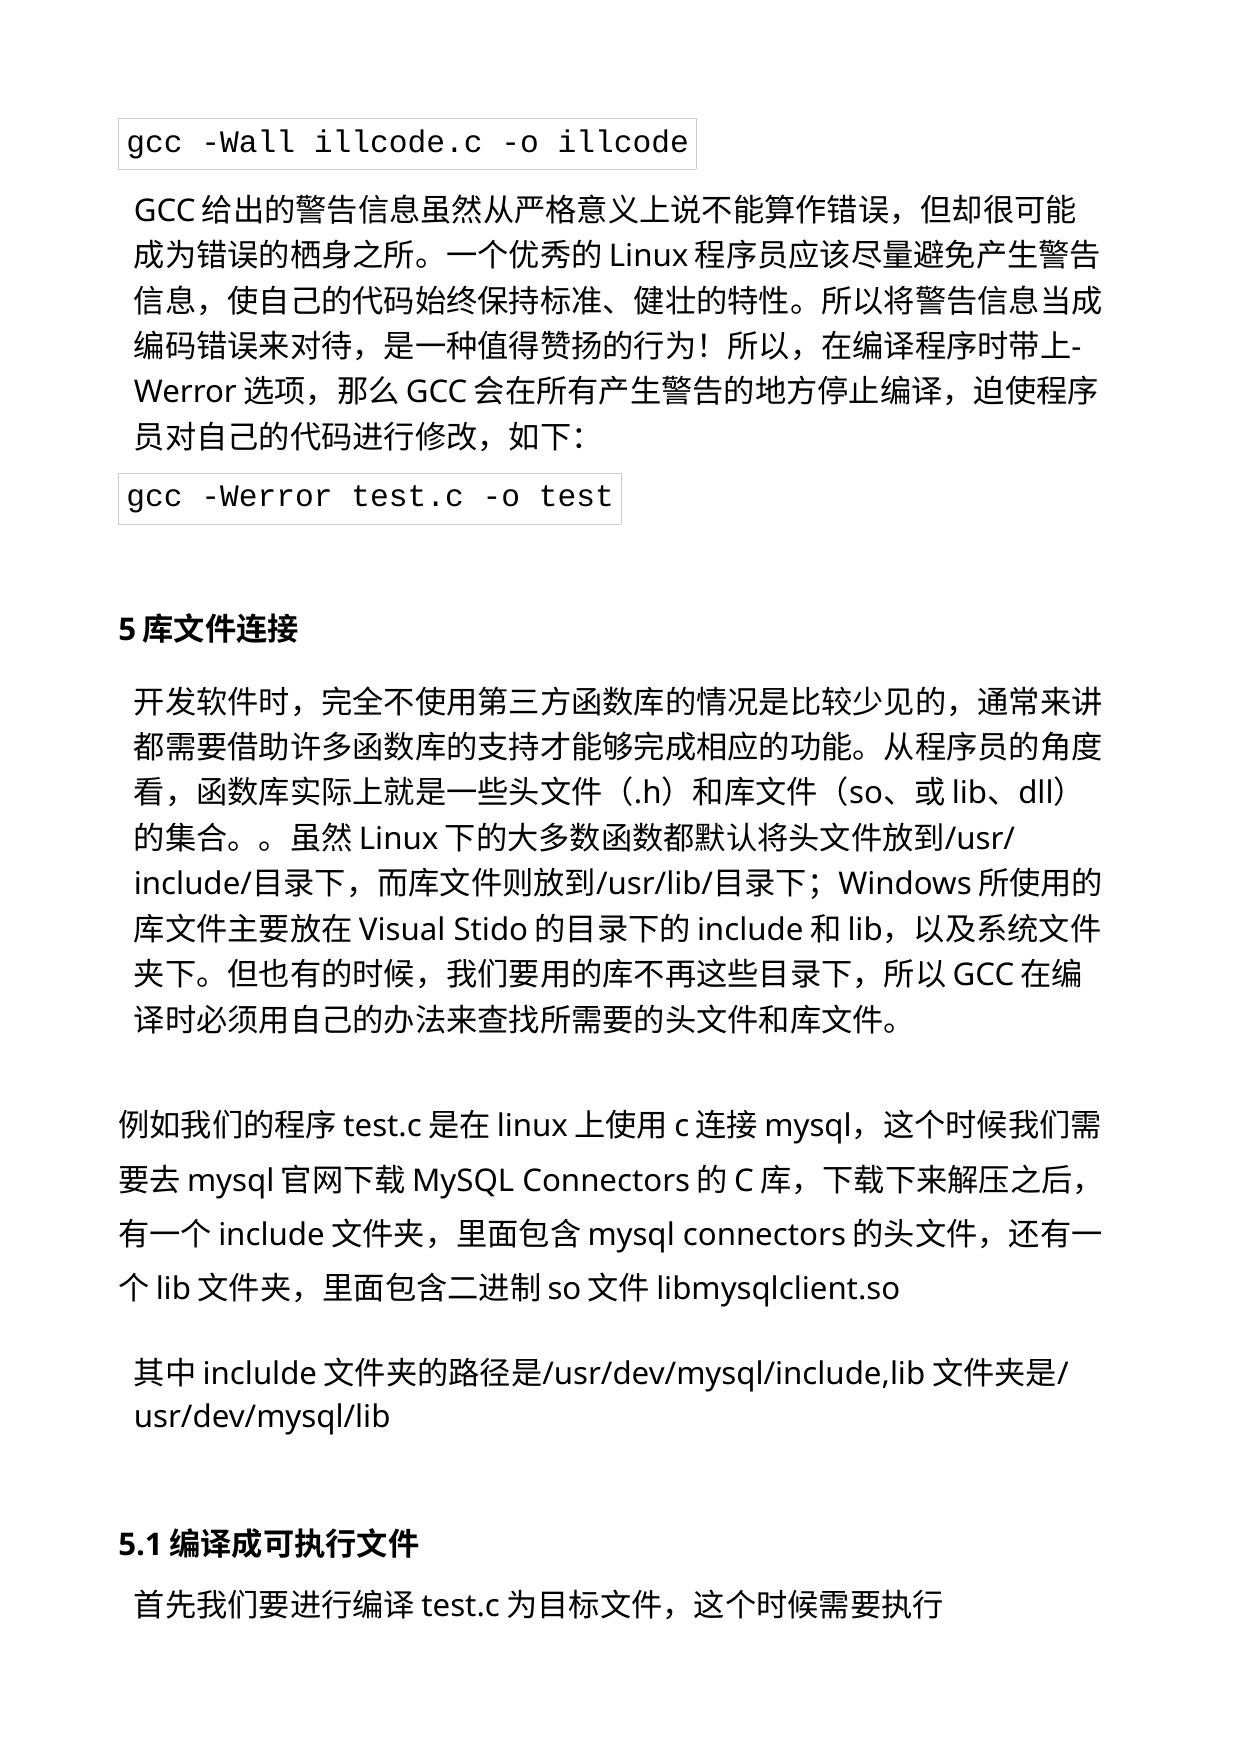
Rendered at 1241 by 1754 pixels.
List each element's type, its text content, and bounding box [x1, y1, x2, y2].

text 例如我们的程序test.c是在linux上使用c连接mysql，这个时候我们需要去mysql官网下载MySQL Connectors的C库，下载下来解压之后，有一个include文件夹，里面包含mysql connectors的头文件，还有一个lib文件夹，里面包含二进制so文件libmysqlclient.so [118, 1056, 1122, 1309]
text [697, 118, 1122, 169]
text 开发软件时，完全不使用第三方函数库的情况是比较少见的，通常来讲都需要借助许多函数库的支持才能够完成相应的功能。从程序员的角度看，函数库实际上就是一些头文件（.h）和库文件（so、或lib、dll）的集合。。虽然Linux下的大多数函数都默认将头文件放到/usr/include/目录下，而库文件则放到/usr/lib/目录下；Windows所使用的库文件主要放在Visual Stido的目录下的include和lib，以及系统文件夹下。但也有的时候，我们要用的库不再这些目录下，所以GCC在编译时必须用自己的办法来查找所需要的头文件和库文件。 [134, 677, 1106, 1040]
text 首先我们要进行编译test.c为目标文件，这个时候需要执行 [134, 1580, 1106, 1626]
text gcc -Werror test.c -o test [119, 474, 621, 524]
subtitle 5.1编译成可执行文件 [118, 1519, 1122, 1564]
text [622, 473, 1122, 524]
text gcc -Wall illcode.c -o illcode [119, 119, 696, 169]
subtitle 5库文件连接 [118, 604, 1122, 649]
text GCC给出的警告信息虽然从严格意义上说不能算作错误，但却很可能成为错误的栖身之所。一个优秀的Linux程序员应该尽量避免产生警告信息，使自己的代码始终保持标准、健壮的特性。所以将警告信息当成编码错误来对待，是一种值得赞扬的行为！所以，在编译程序时带上-Werror选项，那么GCC会在所有产生警告的地方停止编译，迫使程序员对自己的代码进行修改，如下： [134, 185, 1106, 457]
text 其中inclulde文件夹的路径是/usr/dev/mysql/include,lib文件夹是/usr/dev/mysql/lib [134, 1348, 1106, 1436]
